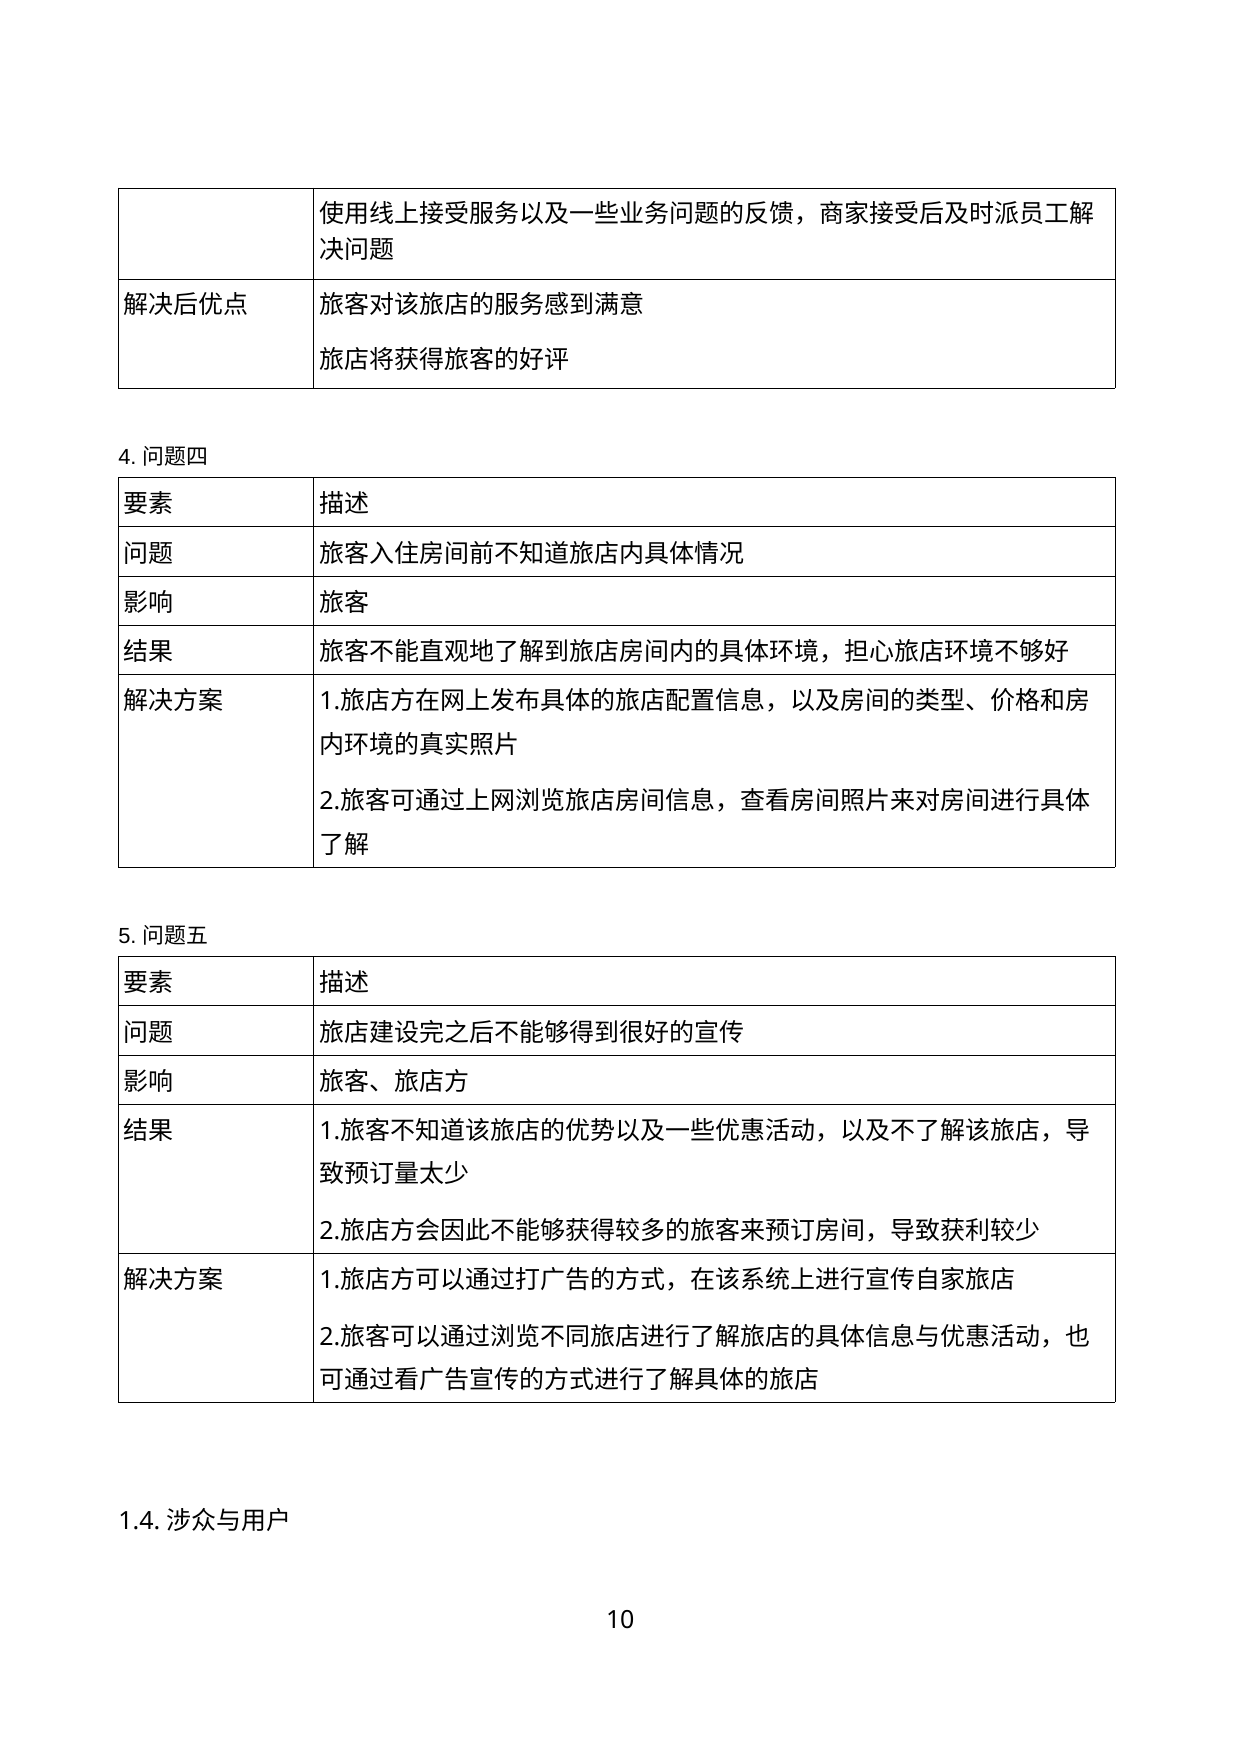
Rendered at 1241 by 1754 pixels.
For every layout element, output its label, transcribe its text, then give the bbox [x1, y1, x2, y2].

table_cell 1.旅店方可以通过打广告的方式，在该系统上进行宣传自家旅店 2.旅客可以通过浏览不同旅店进行了解旅店的具体信息与优惠活动，也可通过看广告宣传的方式进行了解具体的旅店 [314, 1254, 1115, 1402]
table_cell 问题 [119, 527, 313, 576]
table_cell 使用线上接受服务以及一些业务问题的反馈，商家接受后及时派员工解决问题 [314, 189, 1115, 278]
subtitle 问题四 [118, 439, 1122, 471]
table_cell 结果 [119, 626, 313, 674]
table_header 要素 [119, 957, 313, 1005]
table_cell 解决方案 [119, 675, 313, 867]
table_cell 解决后优点 [119, 280, 313, 388]
subtitle 涉众与用户 [118, 1501, 1122, 1537]
table_header 描述 [314, 478, 1115, 526]
table_cell 旅客入住房间前不知道旅店内具体情况 [314, 527, 1115, 576]
table_cell 旅客对该旅店的服务感到满意 旅店将获得旅客的好评 [314, 280, 1115, 388]
table_cell 1.旅店方在网上发布具体的旅店配置信息，以及房间的类型、价格和房内环境的真实照片 2.旅客可通过上网浏览旅店房间信息，查看房间照片来对房间进行具体了解 [314, 675, 1115, 867]
table_cell 旅客、旅店方 [314, 1056, 1115, 1104]
table_cell 旅客 [314, 577, 1115, 625]
table_cell 旅店建设完之后不能够得到很好的宣传 [314, 1006, 1115, 1055]
table_cell 问题 [119, 1006, 313, 1055]
table_cell 解决方案 [119, 1254, 313, 1402]
table_cell 影响 [119, 1056, 313, 1104]
subtitle 问题五 [118, 918, 1122, 950]
table_header 要素 [119, 478, 313, 526]
table_cell 1.旅客不知道该旅店的优势以及一些优惠活动，以及不了解该旅店，导致预订量太少 2.旅店方会因此不能够获得较多的旅客来预订房间，导致获利较少 [314, 1105, 1115, 1253]
table_header 描述 [314, 957, 1115, 1005]
table_cell 结果 [119, 1105, 313, 1253]
table_cell 旅客不能直观地了解到旅店房间内的具体环境，担心旅店环境不够好 [314, 626, 1115, 674]
table_cell [119, 189, 313, 278]
table_cell 影响 [119, 577, 313, 625]
